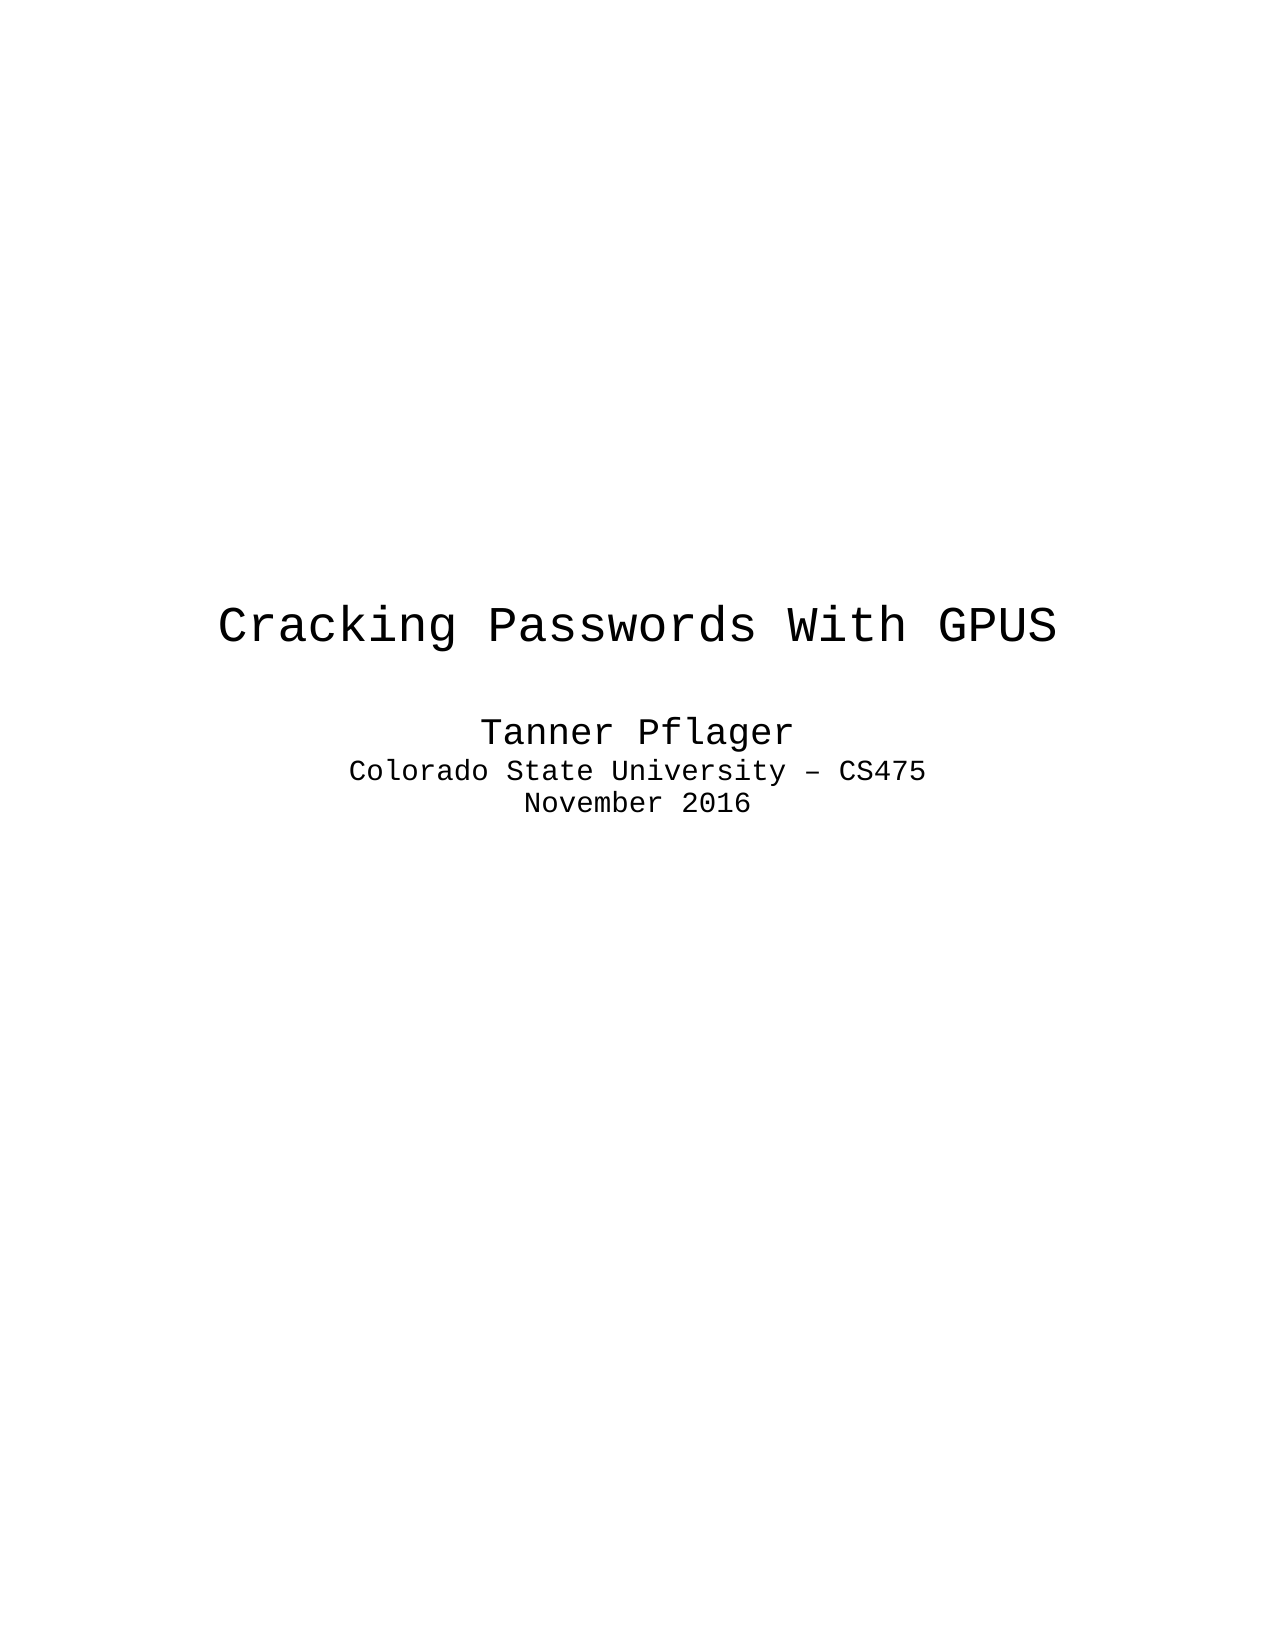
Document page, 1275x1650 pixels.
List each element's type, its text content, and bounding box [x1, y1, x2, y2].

text Cracking Passwords With GPUS [118, 600, 1157, 656]
text Colorado State University – CS475 [118, 756, 1157, 789]
text Tanner Pflager [118, 713, 1157, 756]
text November 2016 [118, 789, 1157, 822]
